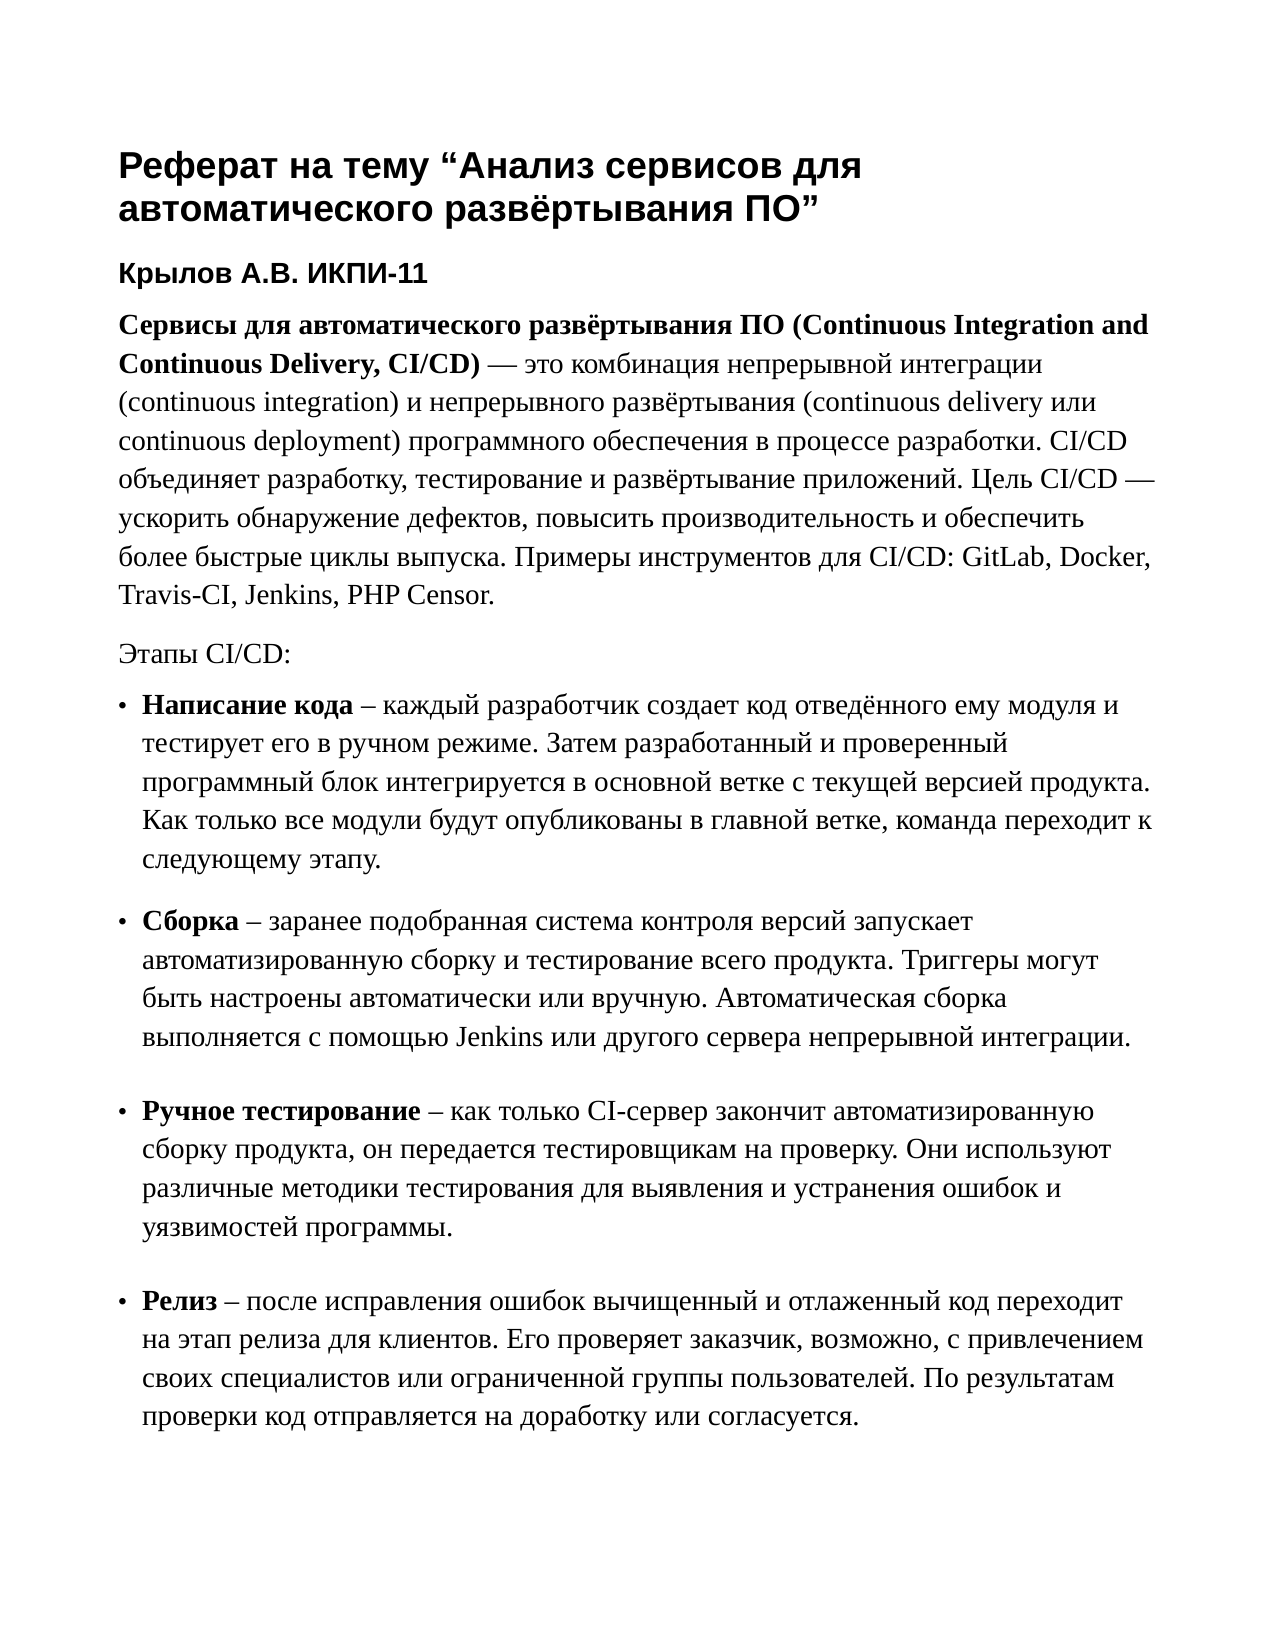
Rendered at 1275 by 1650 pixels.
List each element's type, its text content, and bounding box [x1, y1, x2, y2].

list Сборка – заранее подобранная система контроля версий запускает автоматизированную сборку и тестирование всего продукта. Триггеры могут быть настроены автоматически или вручную. Автоматическая сборка выполняется с помощью Jenkins или другого сервера непрерывной интеграции. [118, 903, 1157, 1052]
subtitle Реферат на тему “Анализ сервисов для автоматического развёртывания ПО” [118, 143, 1157, 229]
subtitle Крылов А.В. ИКПИ-11 [118, 256, 1157, 290]
text Сервисы для автоматического развёртывания ПО (Continuous Integration and Continuous Delivery, CI/CD) — это комбинация непрерывной интеграции (continuous integration) и непрерывного развёртывания (continuous delivery или continuous deployment) программного обеспечения в процессе разработки. CI/CD объединяет разработку, тестирование и развёртывание приложений. Цель CI/CD — ускорить обнаружение дефектов, повысить производительность и обеспечить более быстрые циклы выпуска. Примеры инструментов для CI/CD: GitLab, Docker, Travis-CI, Jenkins, PHP Censor. [118, 307, 1157, 611]
list Написание кода – каждый разработчик создает код отведённого ему модуля и тестирует его в ручном режиме. Затем разработанный и проверенный программный блок интегрируется в основной ветке с текущей версией продукта. Как только все модули будут опубликованы в главной ветке, команда переходит к следующему этапу. [118, 687, 1157, 874]
text Этапы CI/CD: [118, 636, 1157, 670]
list Ручное тестирование – как только CI-сервер закончит автоматизированную сборку продукта, он передается тестировщикам на проверку. Они используют различные методики тестирования для выявления и устранения ошибок и уязвимостей программы. [118, 1093, 1157, 1242]
list Релиз – после исправления ошибок вычищенный и отлаженный код переходит на этап релиза для клиентов. Его проверяет заказчик, возможно, с привлечением своих специалистов или ограниченной группы пользователей. По результатам проверки код отправляется на доработку или согласуется. [118, 1283, 1157, 1432]
